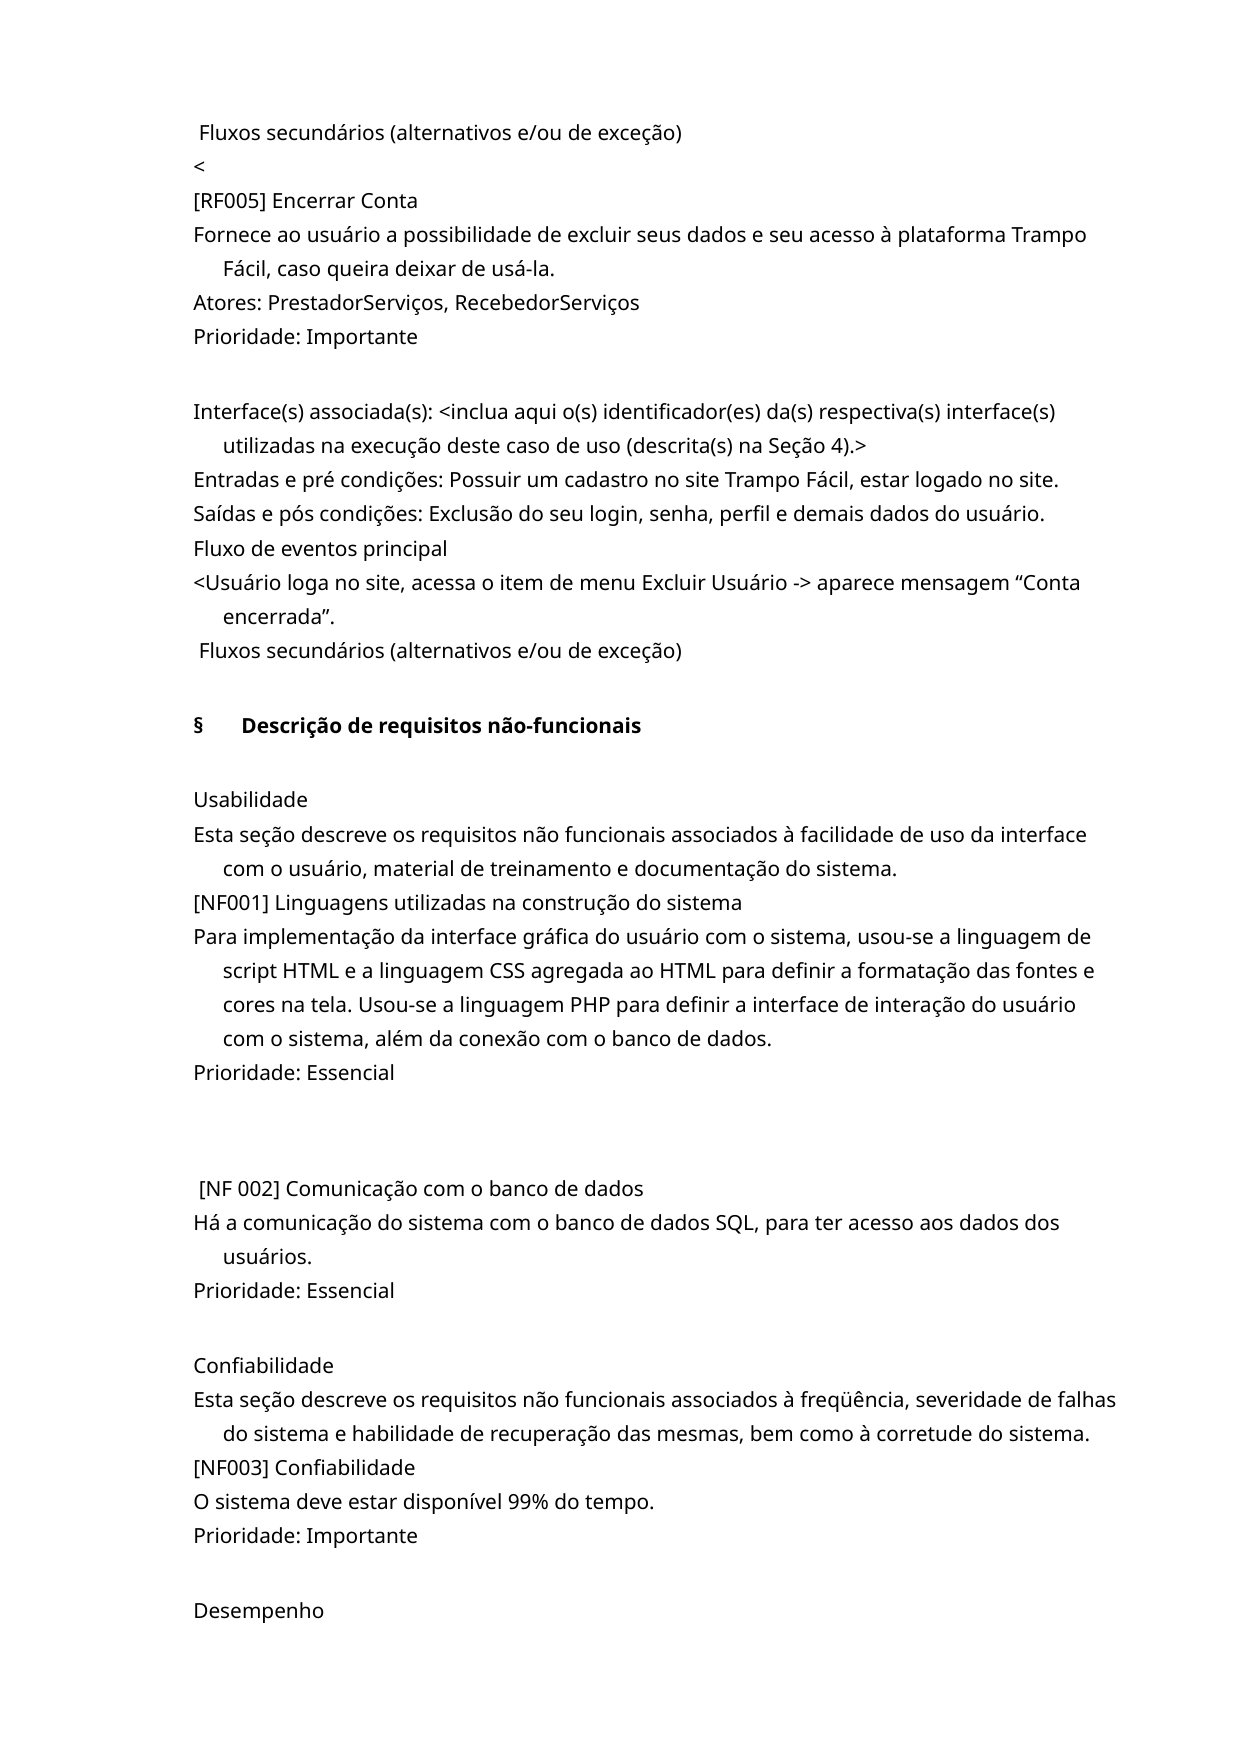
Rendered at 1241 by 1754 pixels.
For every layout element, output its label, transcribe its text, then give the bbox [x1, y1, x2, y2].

text Fluxo de eventos principal [193, 534, 1122, 562]
text Fornece ao usuário a possibilidade de excluir seus dados e seu acesso à plataforma Trampo Fácil, caso queira deixar de usá-la. [193, 220, 1122, 283]
text [NF001] Linguagens utilizadas na construção do sistema [193, 888, 1122, 916]
text Fluxos secundários (alternativos e/ou de exceção) [193, 636, 1122, 664]
text Prioridade: Importante [193, 322, 1122, 351]
text [NF 002] Comunicação com o banco de dados [193, 1174, 1122, 1202]
text Fluxos secundários (alternativos e/ou de exceção) [193, 118, 1122, 147]
text Usabilidade [193, 786, 1122, 814]
text [RF005] Encerrar Conta [193, 186, 1122, 215]
text Esta seção descreve os requisitos não funcionais associados à facilidade de uso da interface com o usuário, material de treinamento e documentação do sistema. [193, 820, 1122, 882]
text Prioridade: Essencial [193, 1058, 1122, 1087]
text Desempenho [193, 1596, 1122, 1624]
text <Usuário loga no site, acessa o item de menu Excluir Usuário -> aparece mensagem “Conta encerrada”. [193, 568, 1122, 630]
text Há a comunicação do sistema com o banco de dados SQL, para ter acesso aos dados dos usuários. [193, 1208, 1122, 1270]
text Prioridade: Importante [193, 1521, 1122, 1550]
text Confiabilidade [193, 1351, 1122, 1379]
text Saídas e pós condições: Exclusão do seu login, senha, perfil e demais dados do usuário. [193, 499, 1122, 528]
text < [193, 152, 1122, 181]
text Prioridade: Essencial [193, 1276, 1122, 1304]
text Atores: PrestadorServiços, RecebedorServiços [193, 288, 1122, 317]
text Entradas e pré condições: Possuir um cadastro no site Trampo Fácil, estar logado no site. [193, 466, 1122, 494]
text [NF003] Confiabilidade [193, 1453, 1122, 1482]
text Interface(s) associada(s): <inclua aqui o(s) identificador(es) da(s) respectiva(s) interface(s) utilizadas na execução deste caso de uso (descrita(s) na Seção 4).> [193, 397, 1122, 460]
text Esta seção descreve os requisitos não funcionais associados à freqüência, severidade de falhas do sistema e habilidade de recuperação das mesmas, bem como à corretude do sistema. [193, 1385, 1122, 1447]
text § Descrição de requisitos não-funcionais [193, 711, 1122, 739]
text O sistema deve estar disponível 99% do tempo. [193, 1487, 1122, 1516]
text Para implementação da interface gráfica do usuário com o sistema, usou-se a linguagem de script HTML e a linguagem CSS agregada ao HTML para definir a formatação das fontes e cores na tela. Usou-se a linguagem PHP para definir a interface de interação do usuário com o sistema, além da conexão com o banco de dados. [193, 922, 1122, 1052]
